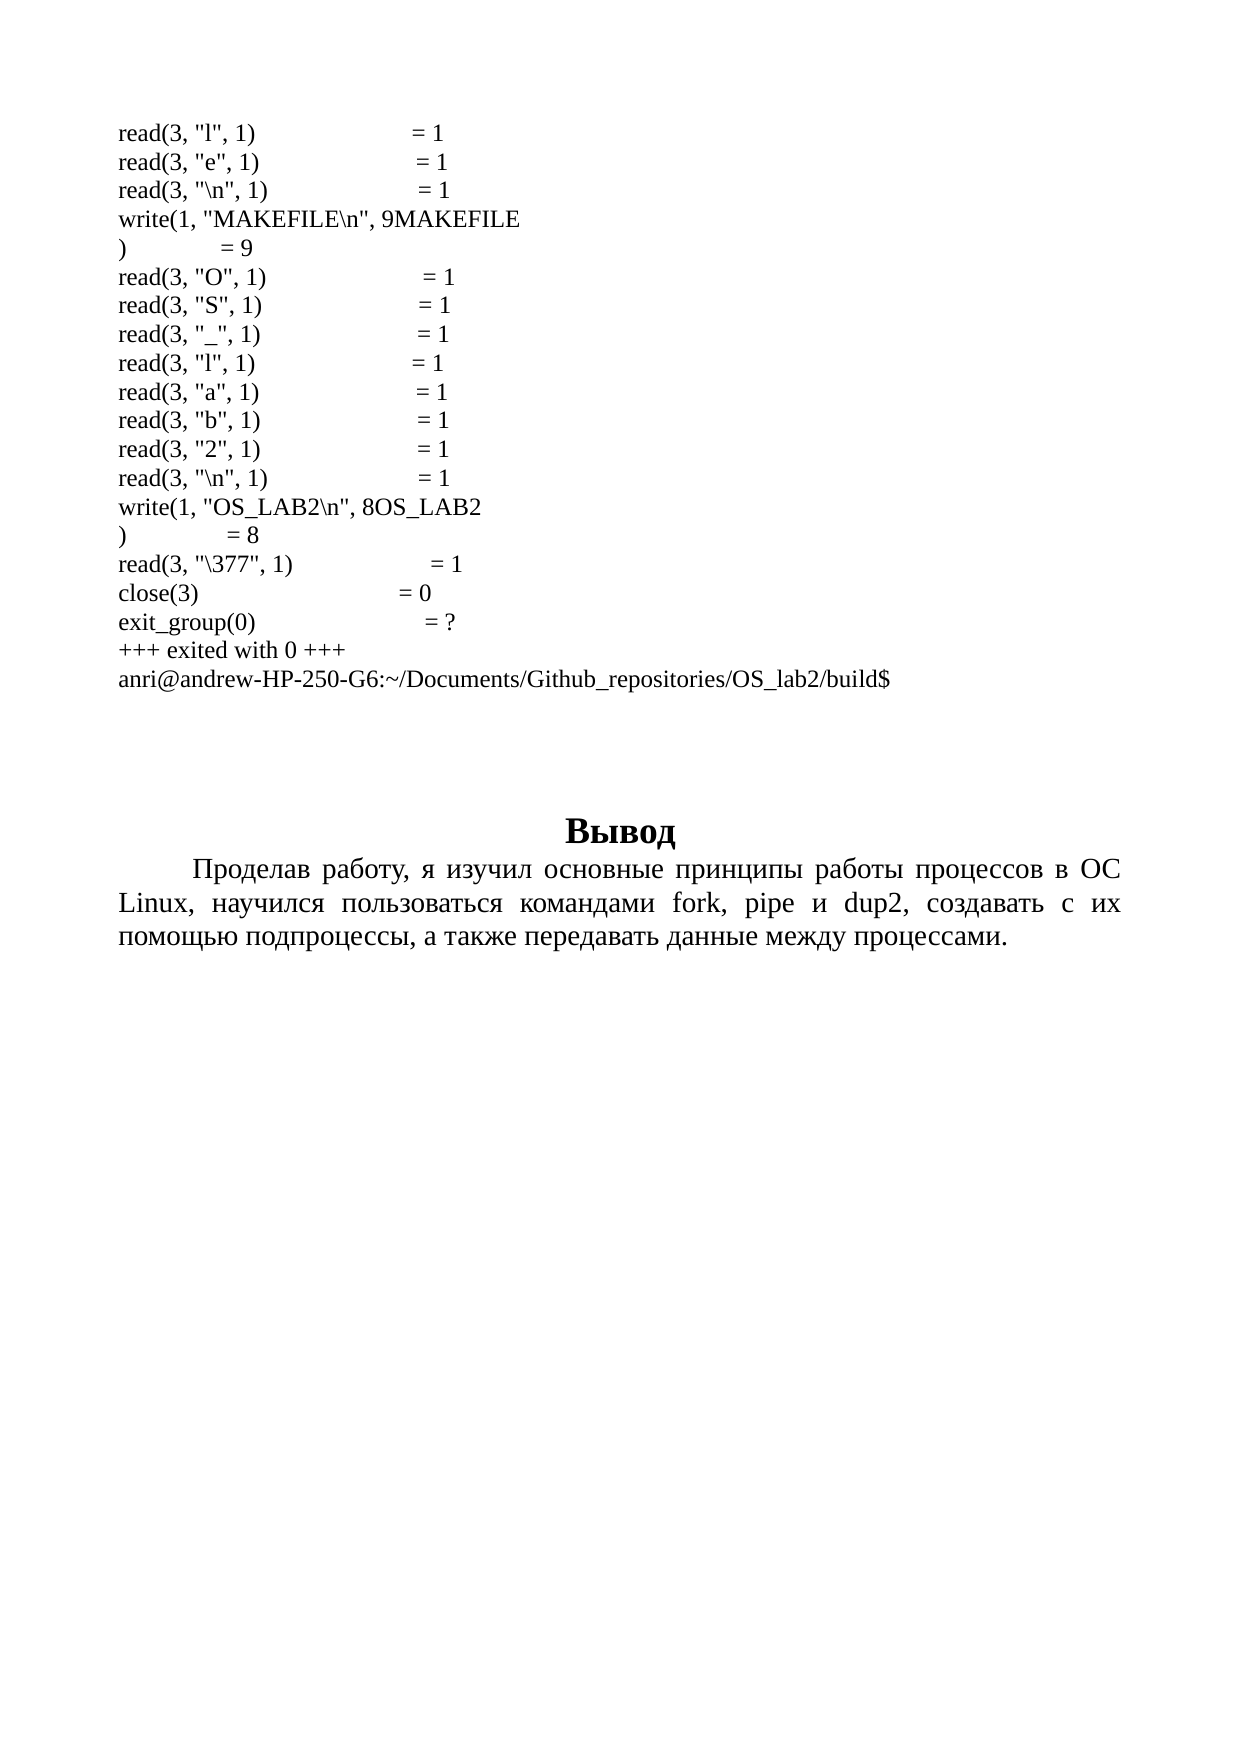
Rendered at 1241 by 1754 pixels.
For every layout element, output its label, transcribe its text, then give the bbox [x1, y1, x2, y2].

text read(3, "O", 1) = 1 [118, 262, 1122, 291]
text read(3, "\377", 1) = 1 [118, 549, 1122, 578]
text read(3, "2", 1) = 1 [118, 434, 1122, 463]
text Проделав работу, я изучил основные принципы работы процессов в ОС Linux, научился пользоваться командами fork, pipe и dup2, создавать с их помощью подпроцессы, а также передавать данные между процессами. [118, 851, 1122, 952]
text read(3, "S", 1) = 1 [118, 291, 1122, 319]
text read(3, "b", 1) = 1 [118, 406, 1122, 434]
text exit_group(0) = ? [118, 607, 1122, 636]
text write(1, "OS_LAB2\n", 8OS_LAB2 [118, 492, 1122, 521]
text read(3, "e", 1) = 1 [118, 147, 1122, 176]
text read(3, "l", 1) = 1 [118, 118, 1122, 147]
text write(1, "MAKEFILE\n", 9MAKEFILE [118, 204, 1122, 233]
text read(3, "\n", 1) = 1 [118, 463, 1122, 492]
text +++ exited with 0 +++ [118, 636, 1122, 664]
text close(3) = 0 [118, 578, 1122, 607]
text read(3, "_", 1) = 1 [118, 319, 1122, 348]
text ) = 9 [118, 233, 1122, 262]
text read(3, "l", 1) = 1 [118, 348, 1122, 377]
text Вывод [118, 808, 1122, 851]
text anri@andrew-HP-250-G6:~/Documents/Github_repositories/OS_lab2/build$ [118, 664, 1122, 693]
text read(3, "\n", 1) = 1 [118, 176, 1122, 204]
text read(3, "a", 1) = 1 [118, 377, 1122, 406]
text ) = 8 [118, 521, 1122, 549]
